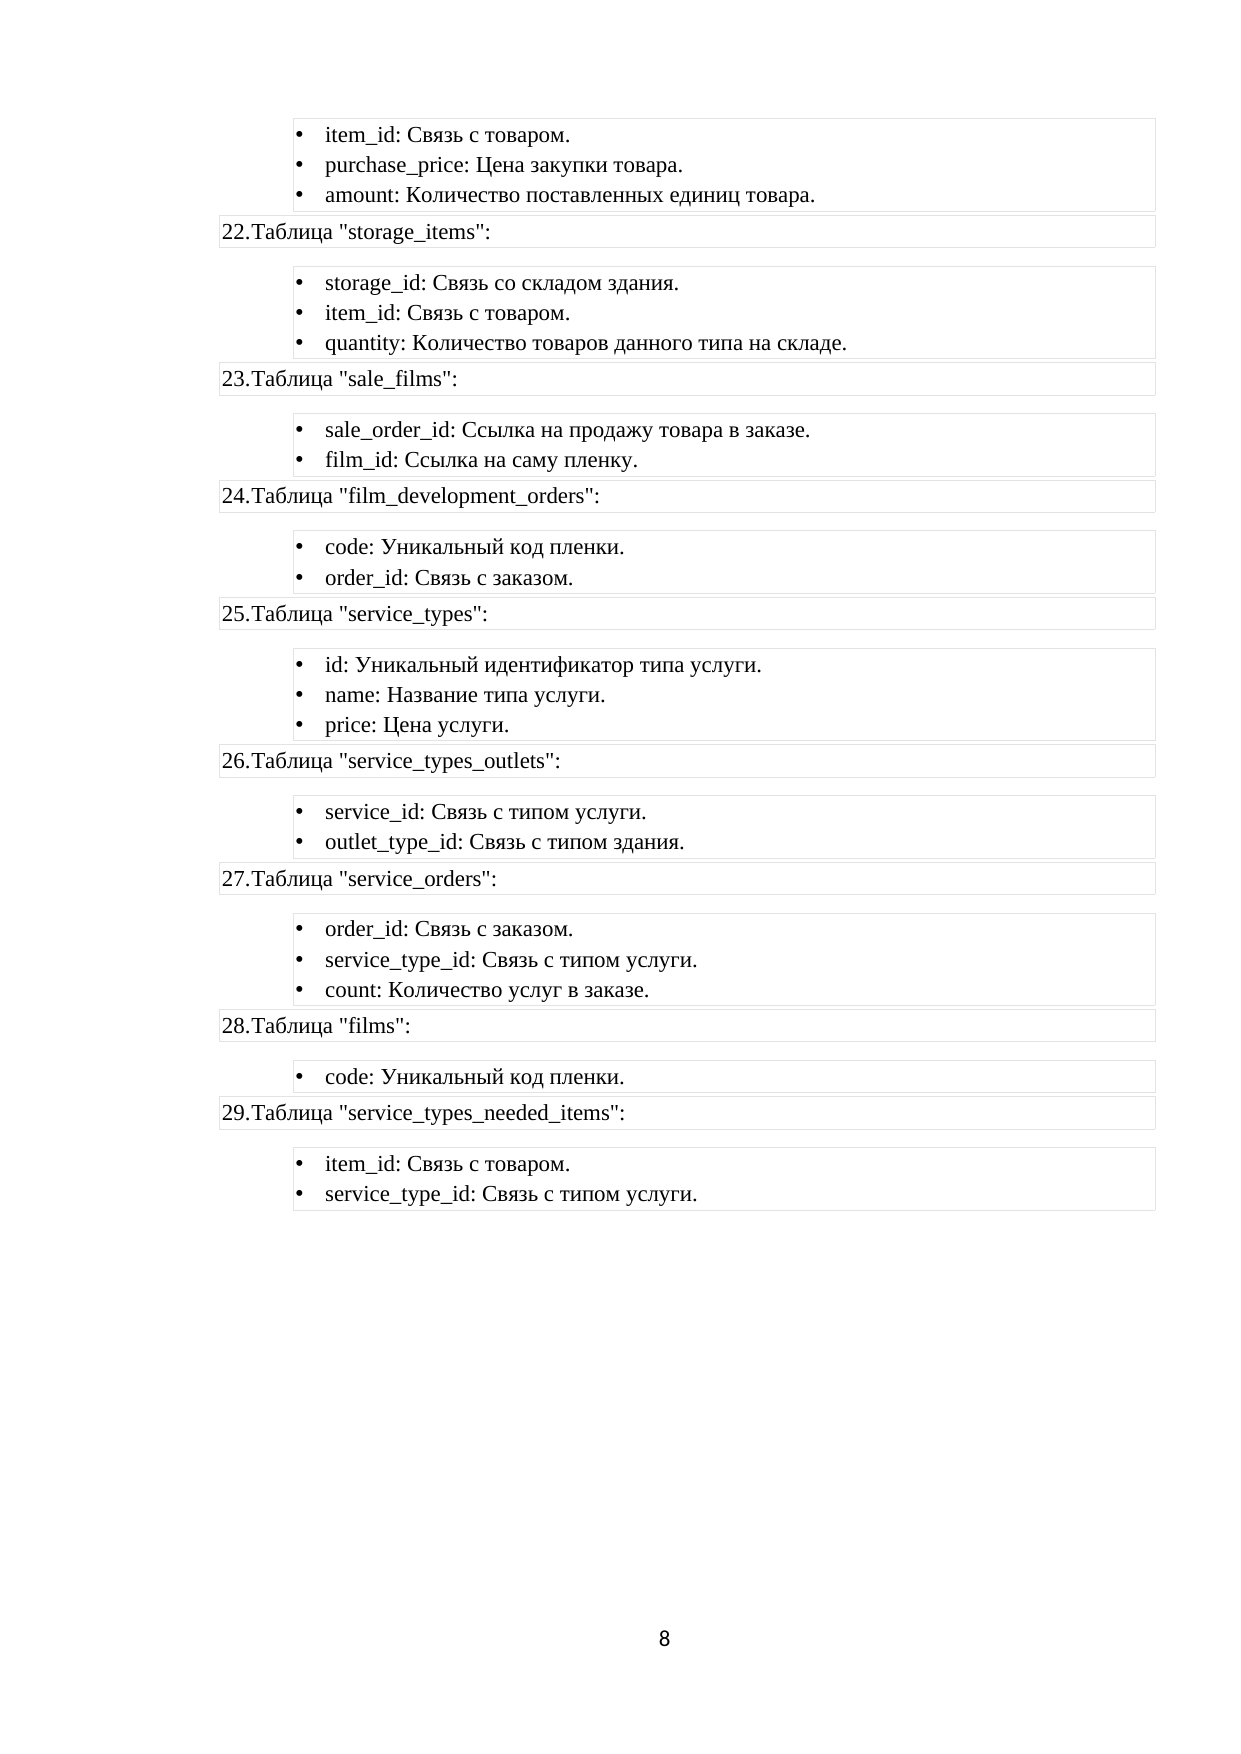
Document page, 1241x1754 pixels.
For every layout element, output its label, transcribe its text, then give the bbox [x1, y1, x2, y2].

list outlet_type_id: Связь с типом здания. [294, 825, 1155, 858]
list Таблица "film_development_orders": [220, 481, 1155, 512]
list service_id: Связь с типом услуги. [294, 796, 1155, 824]
list quantity: Количество товаров данного типа на складе. [294, 326, 1155, 358]
list name: Название типа услуги. [294, 678, 1155, 707]
list purchase_price: Цена закупки товара. [294, 148, 1155, 178]
list Таблица "service_types": [220, 598, 1155, 629]
list Таблица "service_types_needed_items": [220, 1097, 1155, 1129]
list Таблица "sale_films": [220, 363, 1155, 395]
list Таблица "service_orders": [220, 863, 1155, 894]
list order_id: Связь с заказом. [294, 914, 1155, 942]
list id: Уникальный идентификатор типа услуги. [294, 649, 1155, 677]
list order_id: Связь с заказом. [294, 561, 1155, 593]
list item_id: Связь с товаром. [294, 296, 1155, 325]
list storage_id: Связь со складом здания. [294, 267, 1155, 295]
list item_id: Связь с товаром. [294, 1148, 1155, 1176]
list service_type_id: Связь с типом услуги. [294, 1177, 1155, 1210]
list Таблица "service_types_outlets": [220, 745, 1155, 777]
list price: Цена услуги. [294, 708, 1155, 740]
list Таблица "storage_items": [220, 216, 1155, 247]
list code: Уникальный код пленки. [294, 1061, 1155, 1092]
list code: Уникальный код пленки. [294, 531, 1155, 560]
list amount: Количество поставленных единиц товара. [294, 178, 1155, 211]
list service_type_id: Связь с типом услуги. [294, 943, 1155, 972]
list count: Количество услуг в заказе. [294, 973, 1155, 1005]
list sale_order_id: Ссылка на продажу товара в заказе. [294, 414, 1155, 442]
list film_id: Ссылка на саму пленку. [294, 443, 1155, 476]
list Таблица "films": [220, 1010, 1155, 1041]
list item_id: Связь с товаром. [294, 119, 1155, 147]
